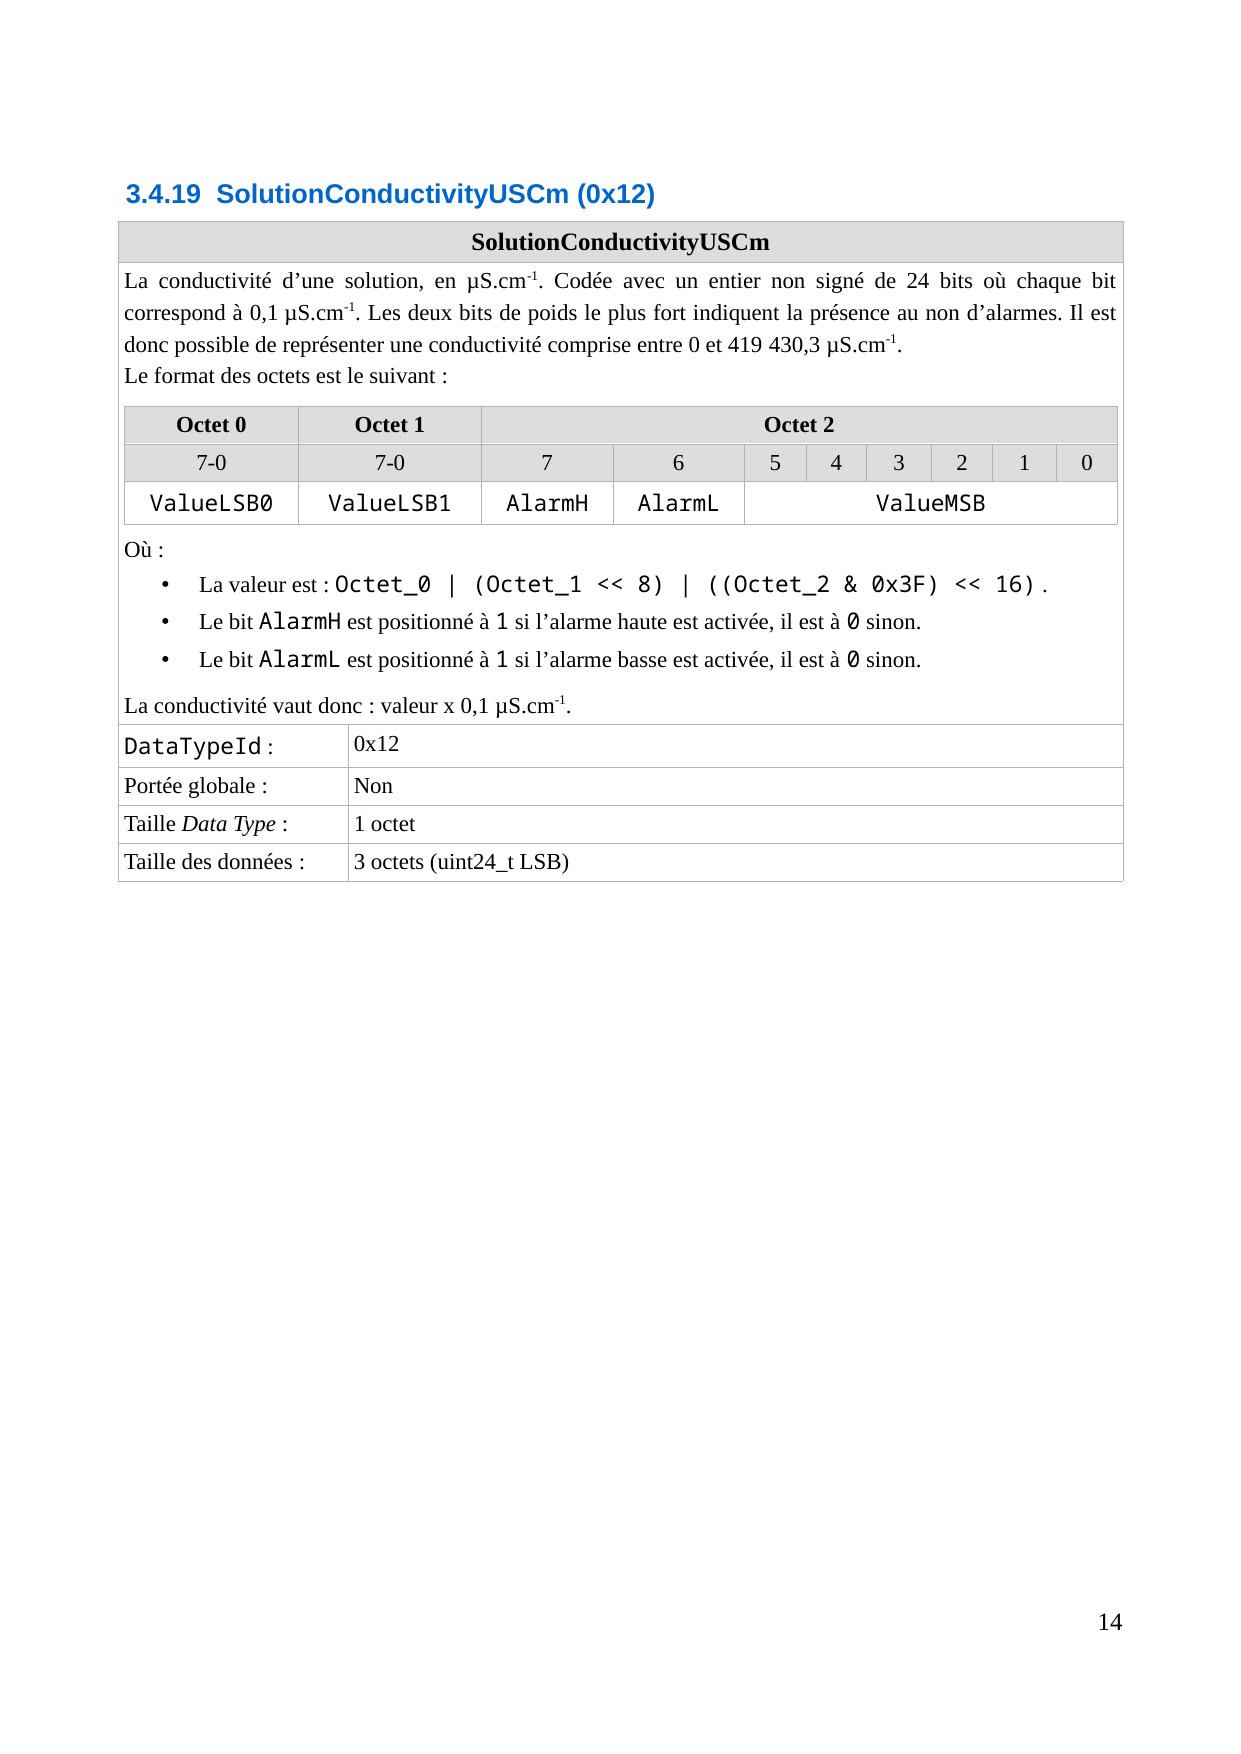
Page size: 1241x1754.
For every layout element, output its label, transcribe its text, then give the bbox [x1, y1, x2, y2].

table_cell AlarmL [614, 482, 744, 524]
table_cell 7-0 [299, 445, 481, 481]
table_header SolutionConductivityUSCm [119, 222, 1123, 262]
table_cell 1 [993, 445, 1056, 481]
table_cell 3 octets (uint24_t LSB) [349, 844, 1123, 881]
table_header Octet 2 [482, 407, 1117, 443]
table_cell ValueMSB [745, 482, 1117, 524]
subtitle SolutionConductivityUSCm (0x12) [118, 178, 1122, 209]
table_cell 4 [807, 445, 866, 481]
table_header Octet 1 [299, 407, 481, 443]
table_cell 2 [932, 445, 992, 481]
table_cell 0 [1057, 445, 1117, 481]
table_cell ValueLSB1 [299, 482, 481, 524]
table_header Octet 0 [125, 407, 298, 443]
table_cell AlarmH [482, 482, 613, 524]
table_cell ValueLSB0 [125, 482, 298, 524]
table_cell 0x12 [349, 725, 1123, 767]
table_cell DataTypeId : [119, 725, 348, 767]
table_cell Portée globale : [119, 768, 348, 805]
table_cell Taille Data Type : [119, 806, 348, 843]
table_cell Taille des données : [119, 844, 348, 881]
table_cell 1 octet [349, 806, 1123, 843]
table_cell 6 [614, 445, 744, 481]
table_cell 7-0 [125, 445, 298, 481]
table_cell 7 [482, 445, 613, 481]
table_cell 3 [867, 445, 931, 481]
table_cell Non [349, 768, 1123, 805]
table_cell La conductivité d’une solution, en µS.cm-1. Codée avec un entier non signé de 24 bits où chaque bit correspond à 0,1 µS.cm-1. Les deux bits de poids le plus fort indiquent la présence au non d’alarmes. Il est donc possible de représenter une conductivité comprise entre 0 et 419 430,3 µS.cm-1. Le format des octets est le suivant : Où : La valeur est : Octet_0 | (Octet_1 << 8) | ((Octet_2 & 0x3F) << 16) . Le bit AlarmH est positionné à 1 si l’alarme haute est activée, il est à 0 sinon. Le bit AlarmL est positionné à 1 si l’alarme basse est activée, il est à 0 sinon. La conductivité vaut donc : valeur x 0,1 µS.cm-1. [119, 263, 1123, 724]
table_cell 5 [745, 445, 806, 481]
